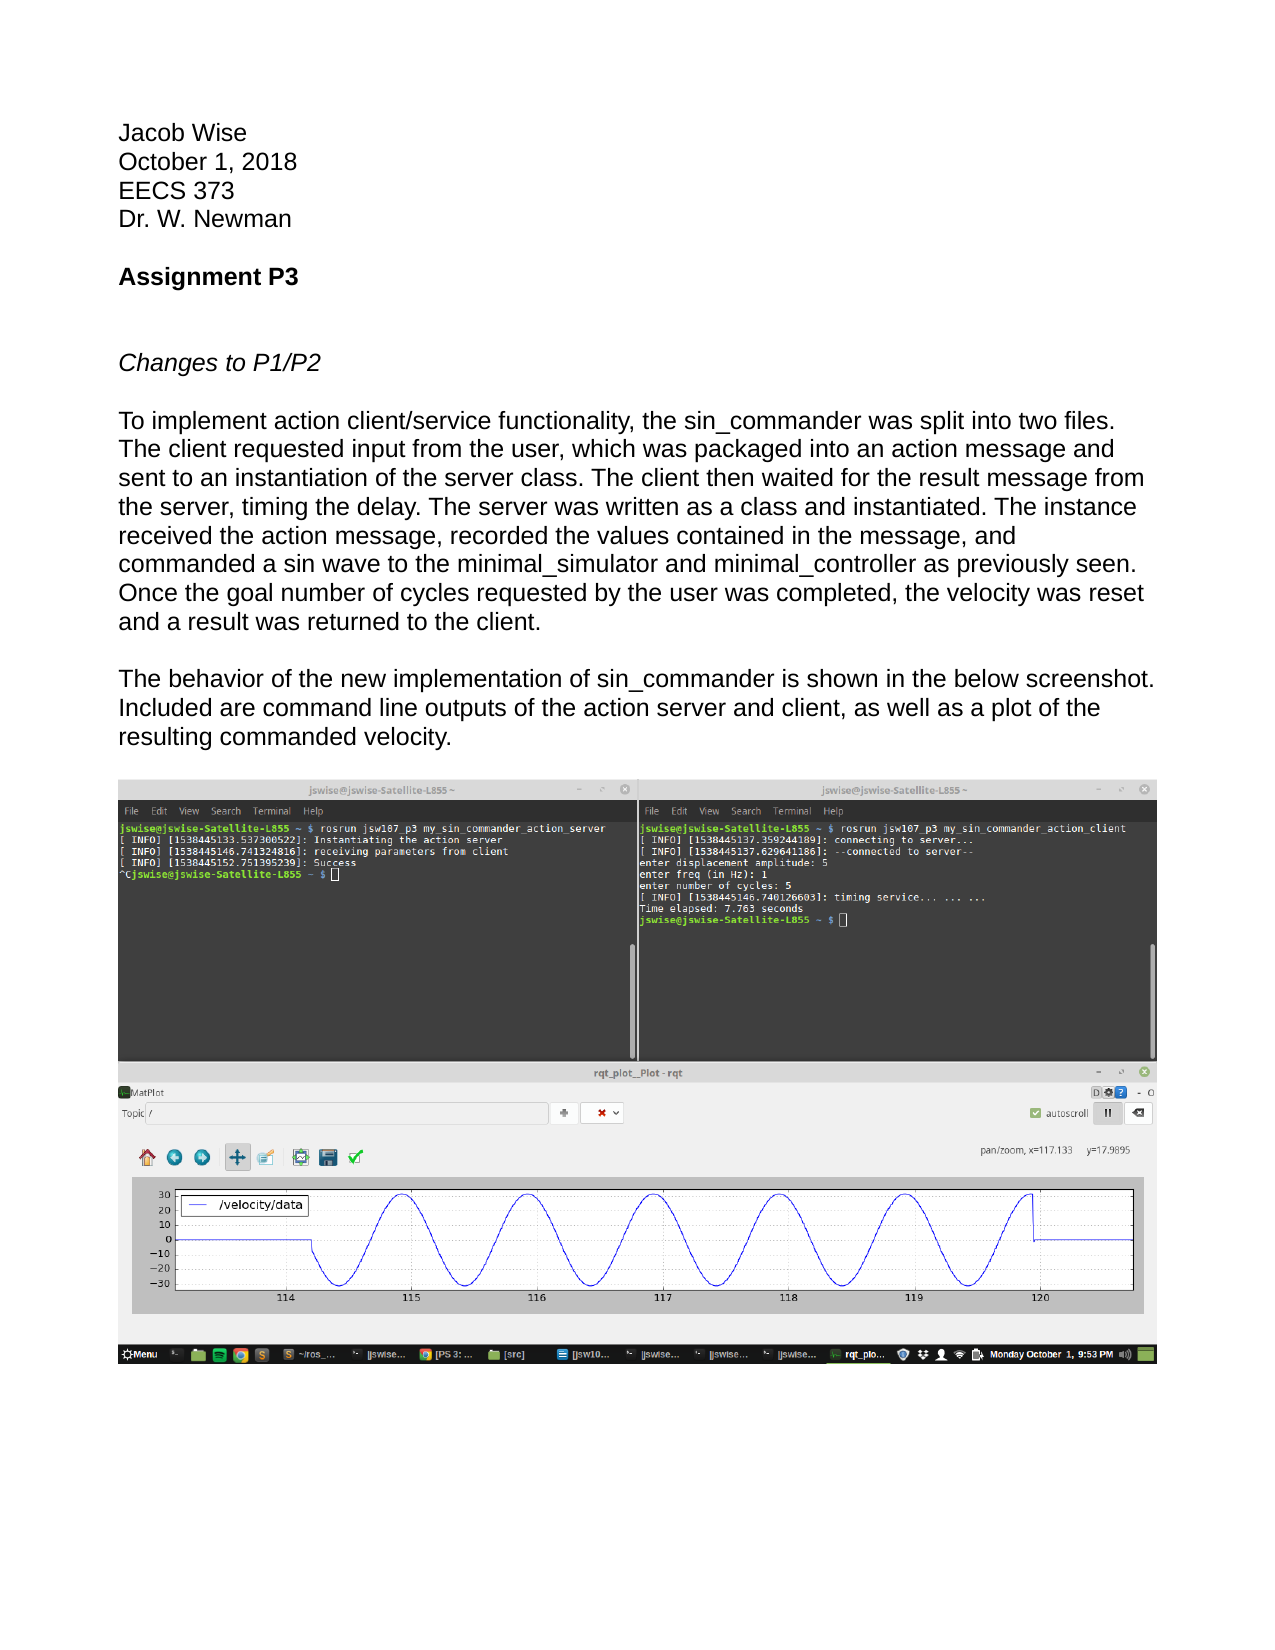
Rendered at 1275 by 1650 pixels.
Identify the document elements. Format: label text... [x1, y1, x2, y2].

picture [118, 779, 1157, 1364]
text Jacob Wise [118, 118, 1157, 147]
text The behavior of the new implementation of sin_commander is shown in the below screenshot. Included are command line outputs of the action server and client, as well as a plot of the resulting commanded velocity. [118, 664, 1157, 751]
text October 1, 2018 [118, 147, 1157, 176]
text Dr. W. Newman [118, 204, 1157, 233]
text Assignment P3 [118, 262, 1157, 291]
text EECS 373 [118, 176, 1157, 204]
text To implement action client/service functionality, the sin_commander was split into two files. The client requested input from the user, which was packaged into an action message and sent to an instantiation of the server class. The client then waited for the result message from the server, timing the delay. The server was written as a class and instantiated. The instance received the action message, recorded the values contained in the message, and commanded a sin wave to the minimal_simulator and minimal_controller as previously seen. Once the goal number of cycles requested by the user was completed, the velocity was reset and a result was returned to the client. [118, 406, 1157, 636]
text Changes to P1/P2 [118, 348, 1157, 377]
